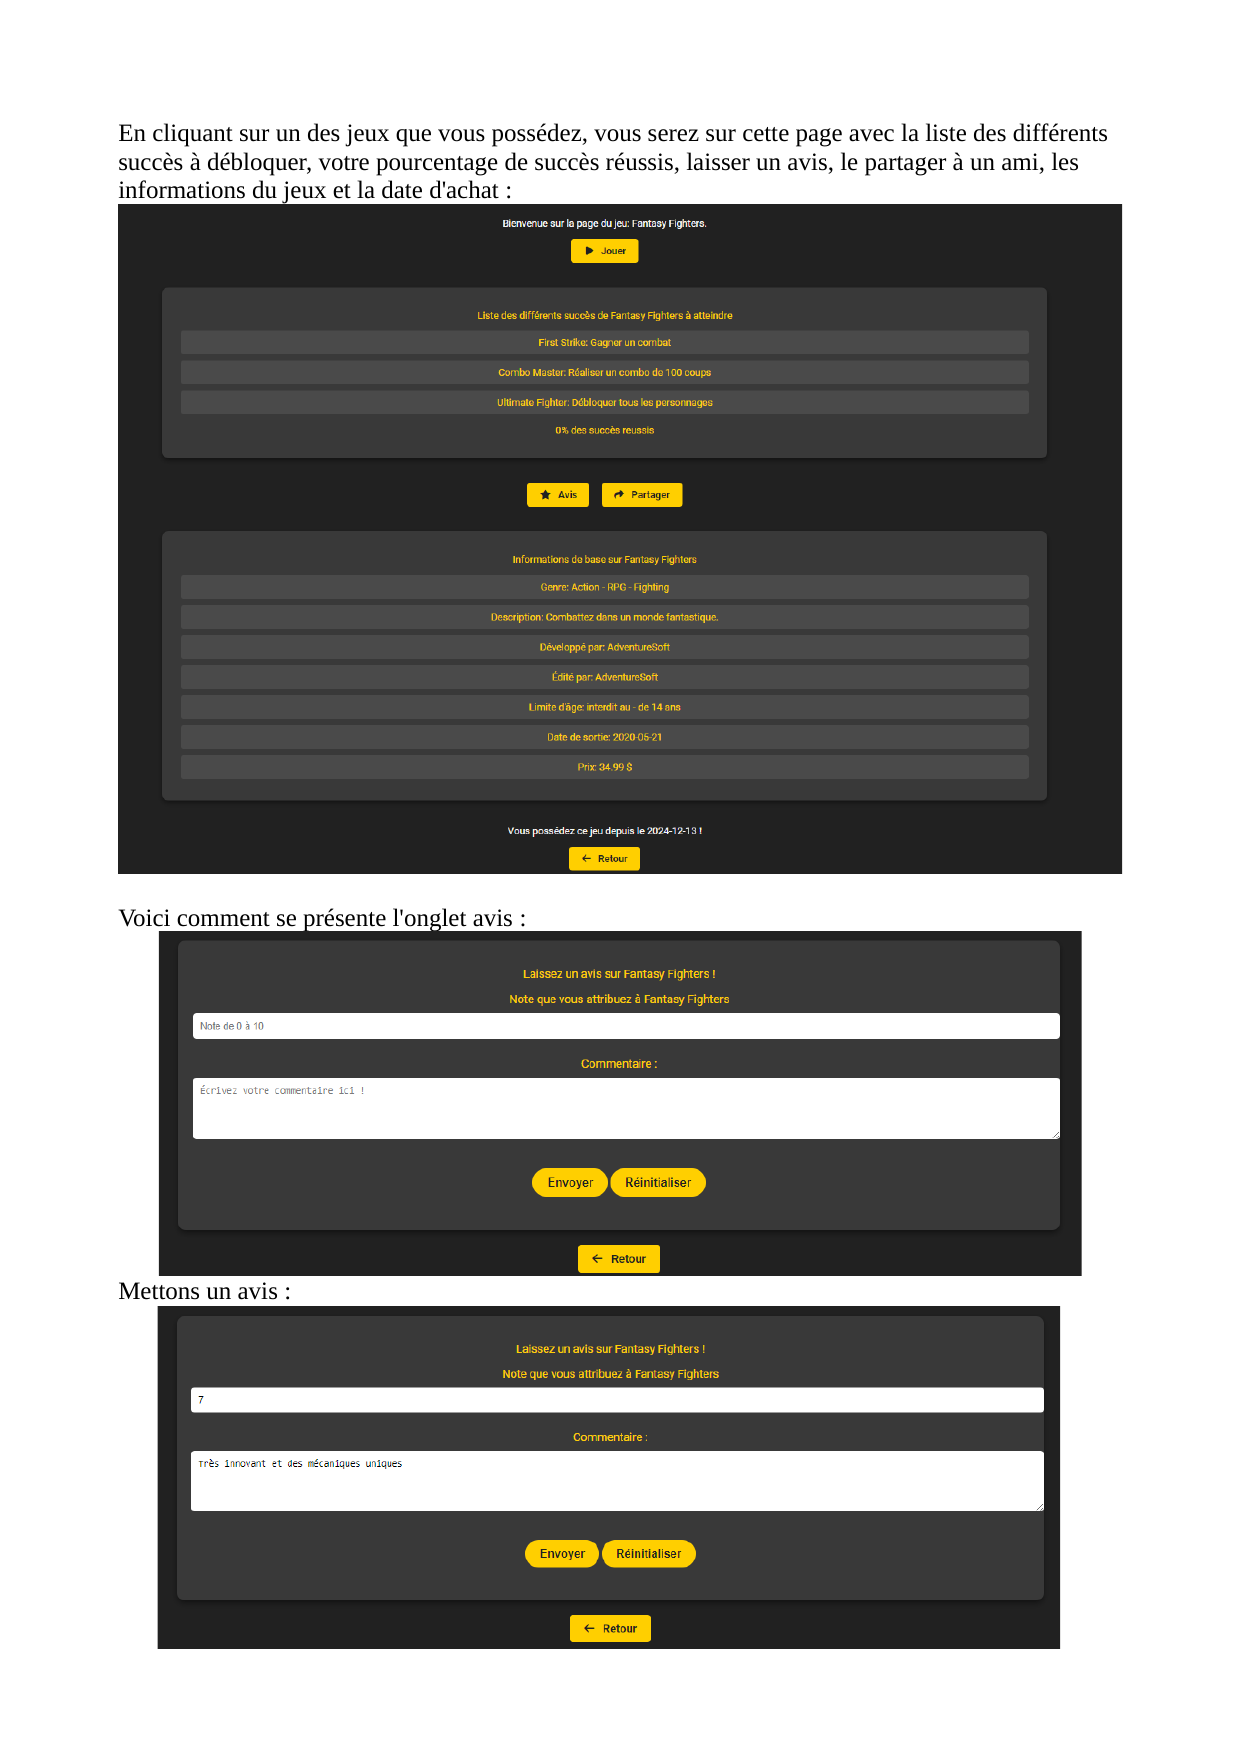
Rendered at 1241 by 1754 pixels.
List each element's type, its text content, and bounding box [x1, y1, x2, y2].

picture [157, 1306, 1061, 1649]
text Voici comment se présente l'onglet avis : [118, 903, 1122, 931]
picture [118, 204, 1123, 874]
text Mettons un avis : [118, 931, 1122, 1304]
text En cliquant sur un des jeux que vous possédez, vous serez sur cette page avec la liste des différents succès à débloquer, votre pourcentage de succès réussis, laisser un avis, le partager à un ami, les informations du jeux et la date d'achat : [118, 118, 1122, 204]
picture [158, 931, 1082, 1276]
